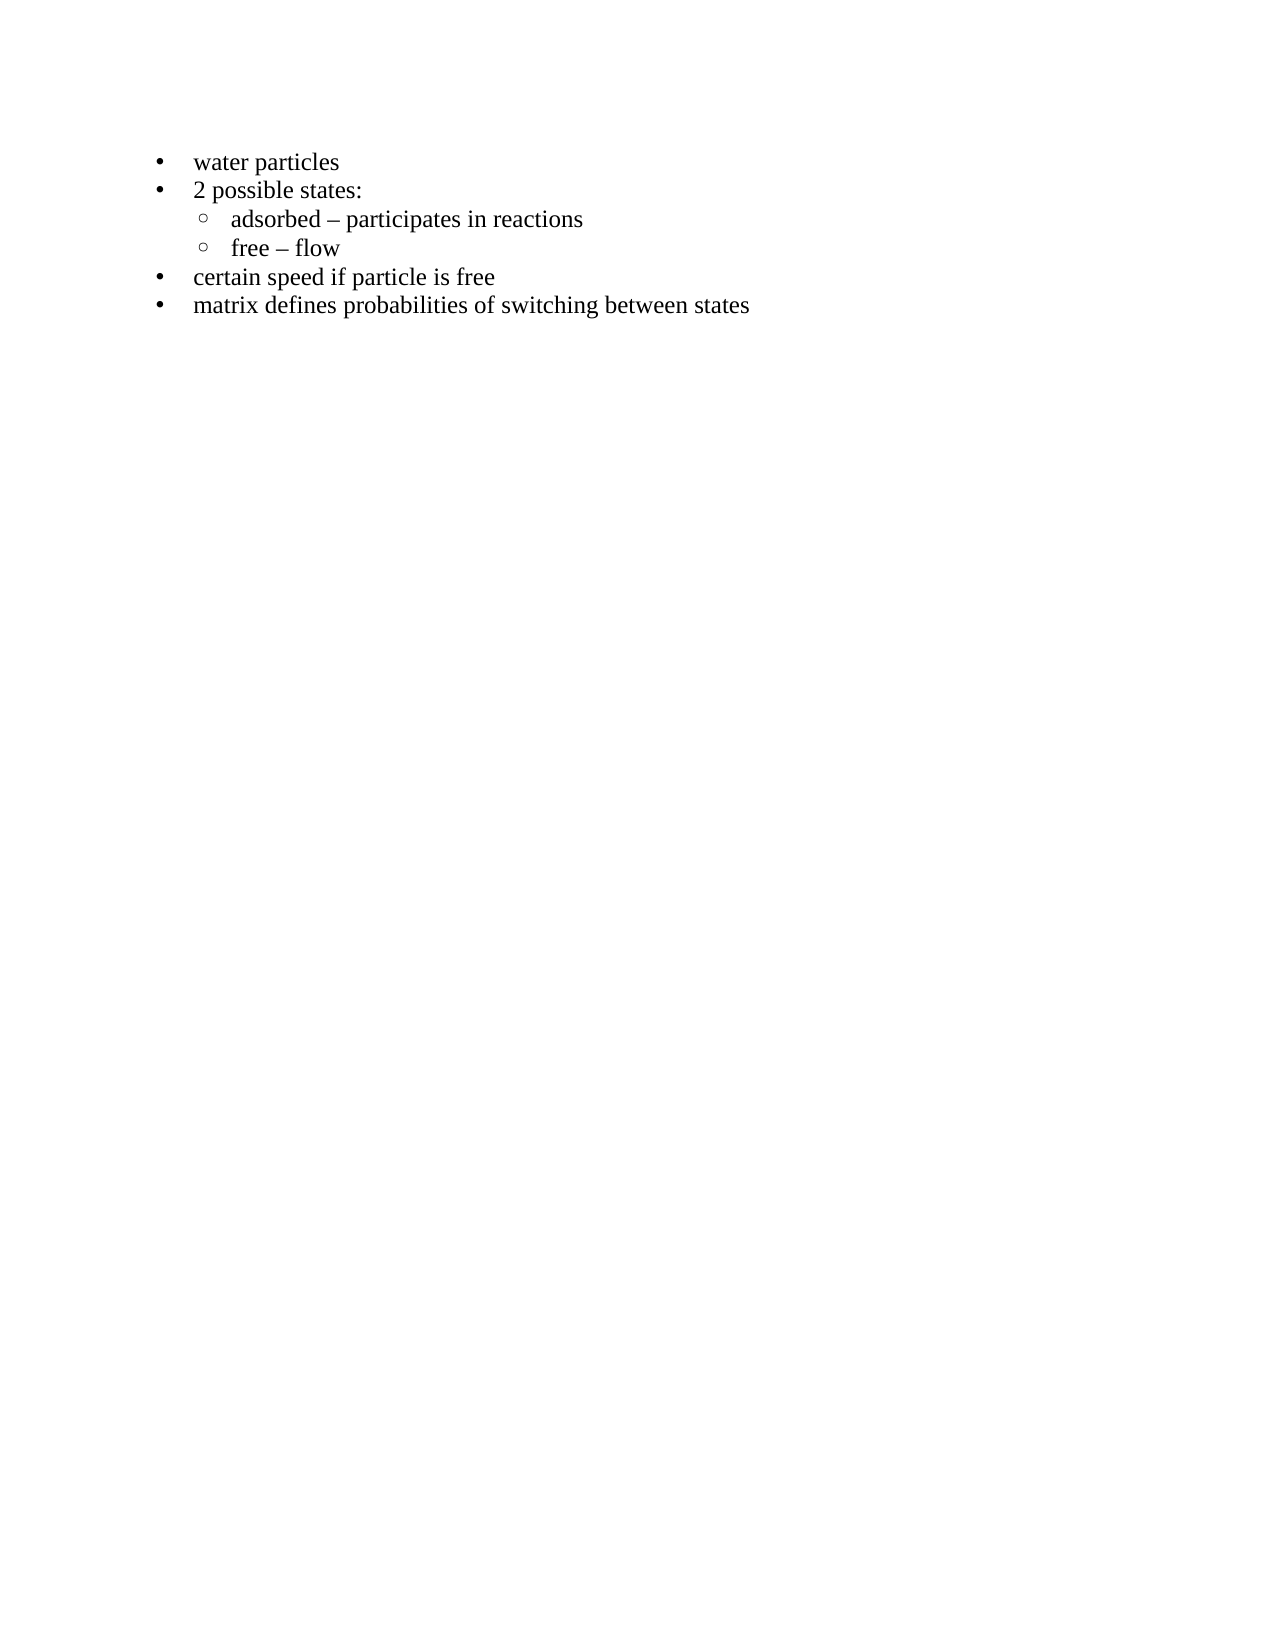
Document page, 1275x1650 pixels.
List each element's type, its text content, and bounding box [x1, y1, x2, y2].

list water particles [156, 147, 1157, 176]
list adsorbed – participates in reactions [193, 204, 1157, 233]
list free – flow [193, 233, 1157, 262]
list 2 possible states: [156, 176, 1157, 204]
list certain speed if particle is free [156, 262, 1157, 291]
list matrix defines probabilities of switching between states [156, 291, 1157, 319]
